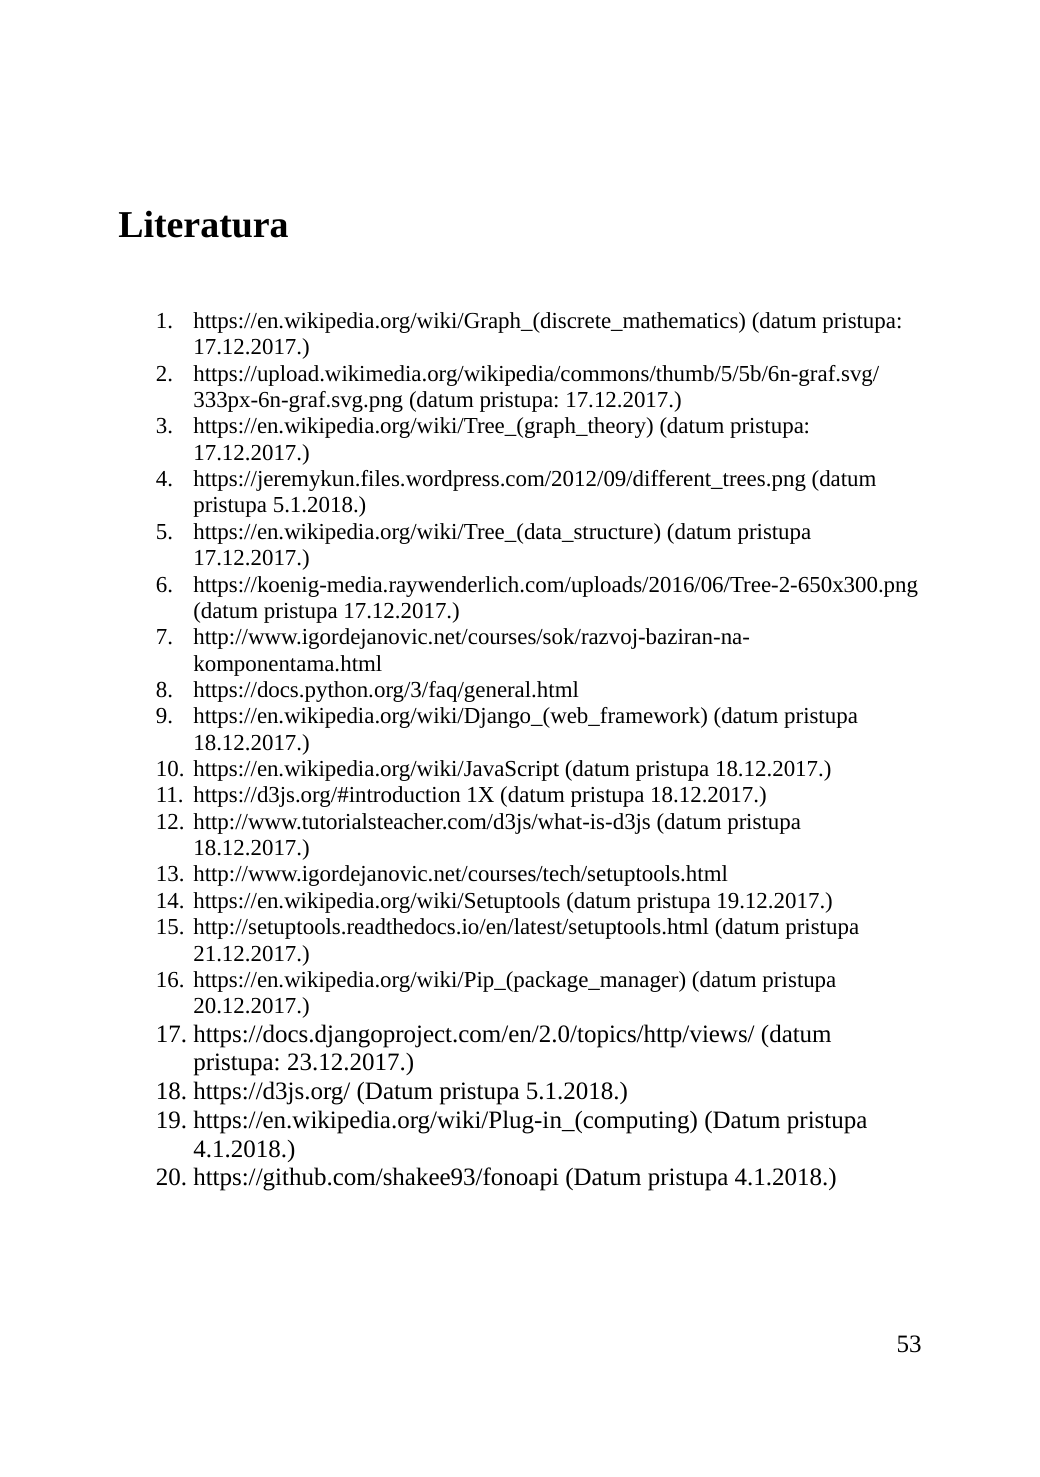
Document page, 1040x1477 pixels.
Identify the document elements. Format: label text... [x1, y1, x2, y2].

list https://d3js.org/ (Datum pristupa 5.1.2018.) [156, 1076, 921, 1105]
list https://en.wikipedia.org/wiki/Tree_(data_structure) (datum pristupa 17.12.2017.) [156, 518, 921, 571]
list https://upload.wikimedia.org/wikipedia/commons/thumb/5/5b/6n-graf.svg/333px-6n-graf.svg.png (datum pristupa: 17.12.2017.) [156, 360, 921, 412]
list http://www.tutorialsteacher.com/d3js/what-is-d3js (datum pristupa 18.12.2017.) [156, 808, 921, 861]
list https://en.wikipedia.org/wiki/Graph_(discrete_mathematics) (datum pristupa: 17.12.2017.) [156, 307, 921, 360]
list https://en.wikipedia.org/wiki/Tree_(graph_theory) (datum pristupa: 17.12.2017.) [156, 412, 921, 465]
list https://github.com/shakee93/fonoapi (Datum pristupa 4.1.2018.) [156, 1162, 921, 1191]
list http://www.igordejanovic.net/courses/tech/setuptools.html [156, 861, 921, 887]
list https://en.wikipedia.org/wiki/Django_(web_framework) (datum pristupa 18.12.2017.) [156, 702, 921, 755]
list https://en.wikipedia.org/wiki/Setuptools (datum pristupa 19.12.2017.) [156, 887, 921, 913]
list http://setuptools.readthedocs.io/en/latest/setuptools.html (datum pristupa 21.12.2017.) [156, 913, 921, 966]
list https://docs.python.org/3/faq/general.html [156, 676, 921, 702]
list https://jeremykun.files.wordpress.com/2012/09/different_trees.png (datum pristupa 5.1.2018.) [156, 465, 921, 518]
list https://d3js.org/#introduction 1X (datum pristupa 18.12.2017.) [156, 781, 921, 808]
list https://en.wikipedia.org/wiki/Pip_(package_manager) (datum pristupa 20.12.2017.) [156, 966, 921, 1019]
list https://en.wikipedia.org/wiki/JavaScript (datum pristupa 18.12.2017.) [156, 755, 921, 781]
list https://docs.djangoproject.com/en/2.0/topics/http/views/ (datum pristupa: 23.12.2017.) [156, 1019, 921, 1076]
subtitle Literatura [118, 202, 921, 246]
list https://koenig-media.raywenderlich.com/uploads/2016/06/Tree-2-650x300.png (datum pristupa 17.12.2017.) [156, 571, 921, 623]
list http://www.igordejanovic.net/courses/sok/razvoj-baziran-na-komponentama.html [156, 623, 921, 676]
list https://en.wikipedia.org/wiki/Plug-in_(computing) (Datum pristupa 4.1.2018.) [156, 1105, 921, 1162]
